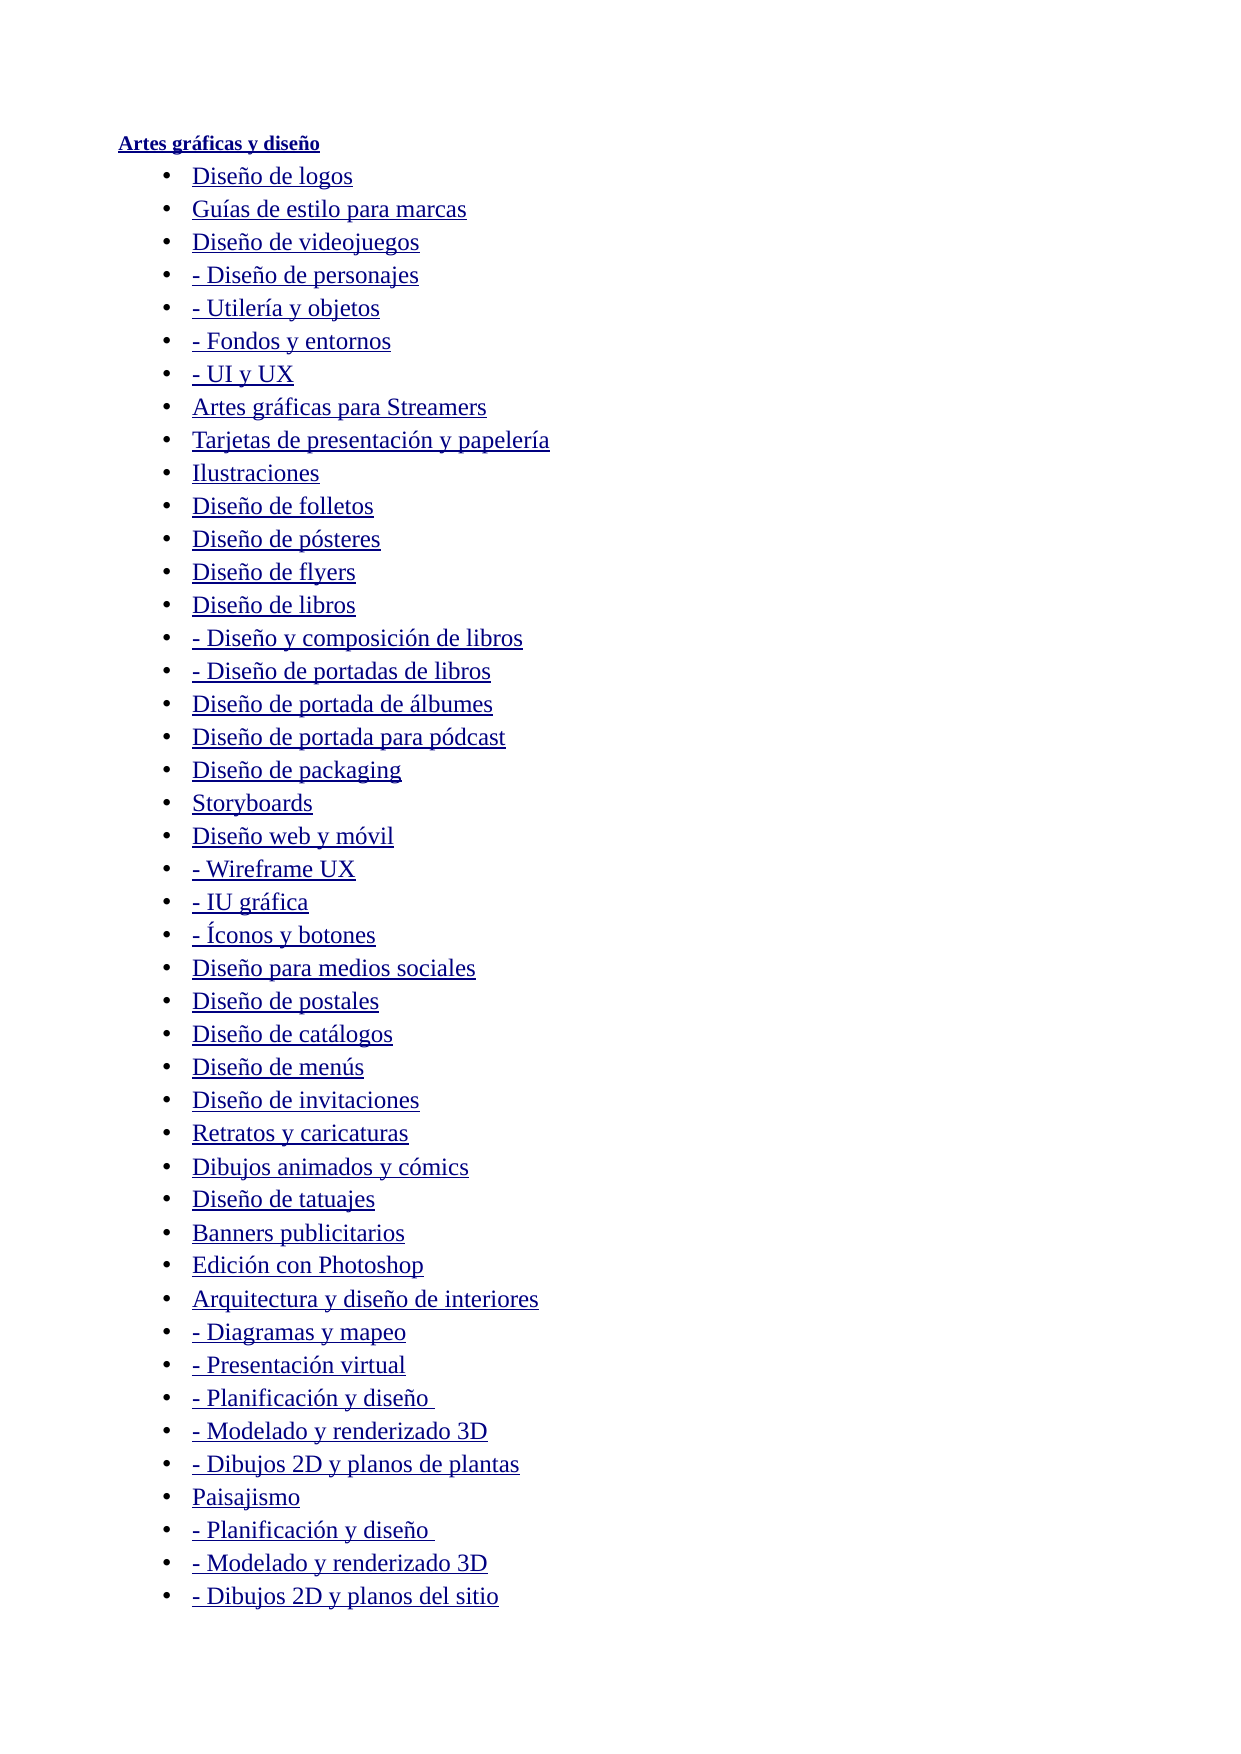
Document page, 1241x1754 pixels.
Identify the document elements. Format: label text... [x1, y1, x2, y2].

list Diseño de pósteres [162, 524, 1122, 553]
list - Fondos y entornos [162, 326, 1122, 355]
list Storyboards [162, 788, 1122, 817]
list - Diagramas y mapeo [162, 1317, 1122, 1345]
list Dibujos animados y cómics [162, 1152, 1122, 1180]
list Diseño de catálogos [162, 1019, 1122, 1048]
list Diseño de portada para pódcast [162, 722, 1122, 751]
list - IU gráfica [162, 887, 1122, 916]
list - Íconos y botones [162, 920, 1122, 949]
list Diseño de folletos [162, 491, 1122, 520]
list Paisajismo [162, 1482, 1122, 1511]
list Artes gráficas para Streamers [162, 392, 1122, 421]
list - UI y UX [162, 359, 1122, 388]
list - Diseño y composición de libros [162, 623, 1122, 652]
list Diseño web y móvil [162, 821, 1122, 850]
list - Dibujos 2D y planos de plantas [162, 1449, 1122, 1477]
list Edición con Photoshop [162, 1251, 1122, 1279]
list - Modelado y renderizado 3D [162, 1416, 1122, 1444]
list - Diseño de personajes [162, 260, 1122, 289]
list Arquitectura y diseño de interiores [162, 1284, 1122, 1312]
subtitle Artes gráficas y diseño [118, 131, 1122, 155]
list Diseño de packaging [162, 755, 1122, 784]
list Retratos y caricaturas [162, 1118, 1122, 1147]
list - Presentación virtual [162, 1350, 1122, 1378]
list Diseño de flyers [162, 557, 1122, 586]
list Diseño de logos [162, 161, 1122, 190]
list - Planificación y diseño [162, 1515, 1122, 1543]
list - Modelado y renderizado 3D [162, 1548, 1122, 1577]
list Diseño de postales [162, 986, 1122, 1015]
list Banners publicitarios [162, 1218, 1122, 1246]
list Diseño de menús [162, 1052, 1122, 1081]
list - Planificación y diseño [162, 1383, 1122, 1411]
list Guías de estilo para marcas [162, 194, 1122, 223]
list Diseño de libros [162, 590, 1122, 619]
list Diseño para medios sociales [162, 953, 1122, 982]
list Diseño de videojuegos [162, 227, 1122, 256]
list Diseño de portada de álbumes [162, 689, 1122, 718]
list - Diseño de portadas de libros [162, 656, 1122, 685]
list Diseño de tatuajes [162, 1184, 1122, 1213]
list - Dibujos 2D y planos del sitio [162, 1581, 1122, 1609]
list Diseño de invitaciones [162, 1086, 1122, 1114]
list - Wireframe UX [162, 854, 1122, 883]
list Ilustraciones [162, 458, 1122, 487]
list - Utilería y objetos [162, 293, 1122, 322]
list Tarjetas de presentación y papelería [162, 425, 1122, 454]
